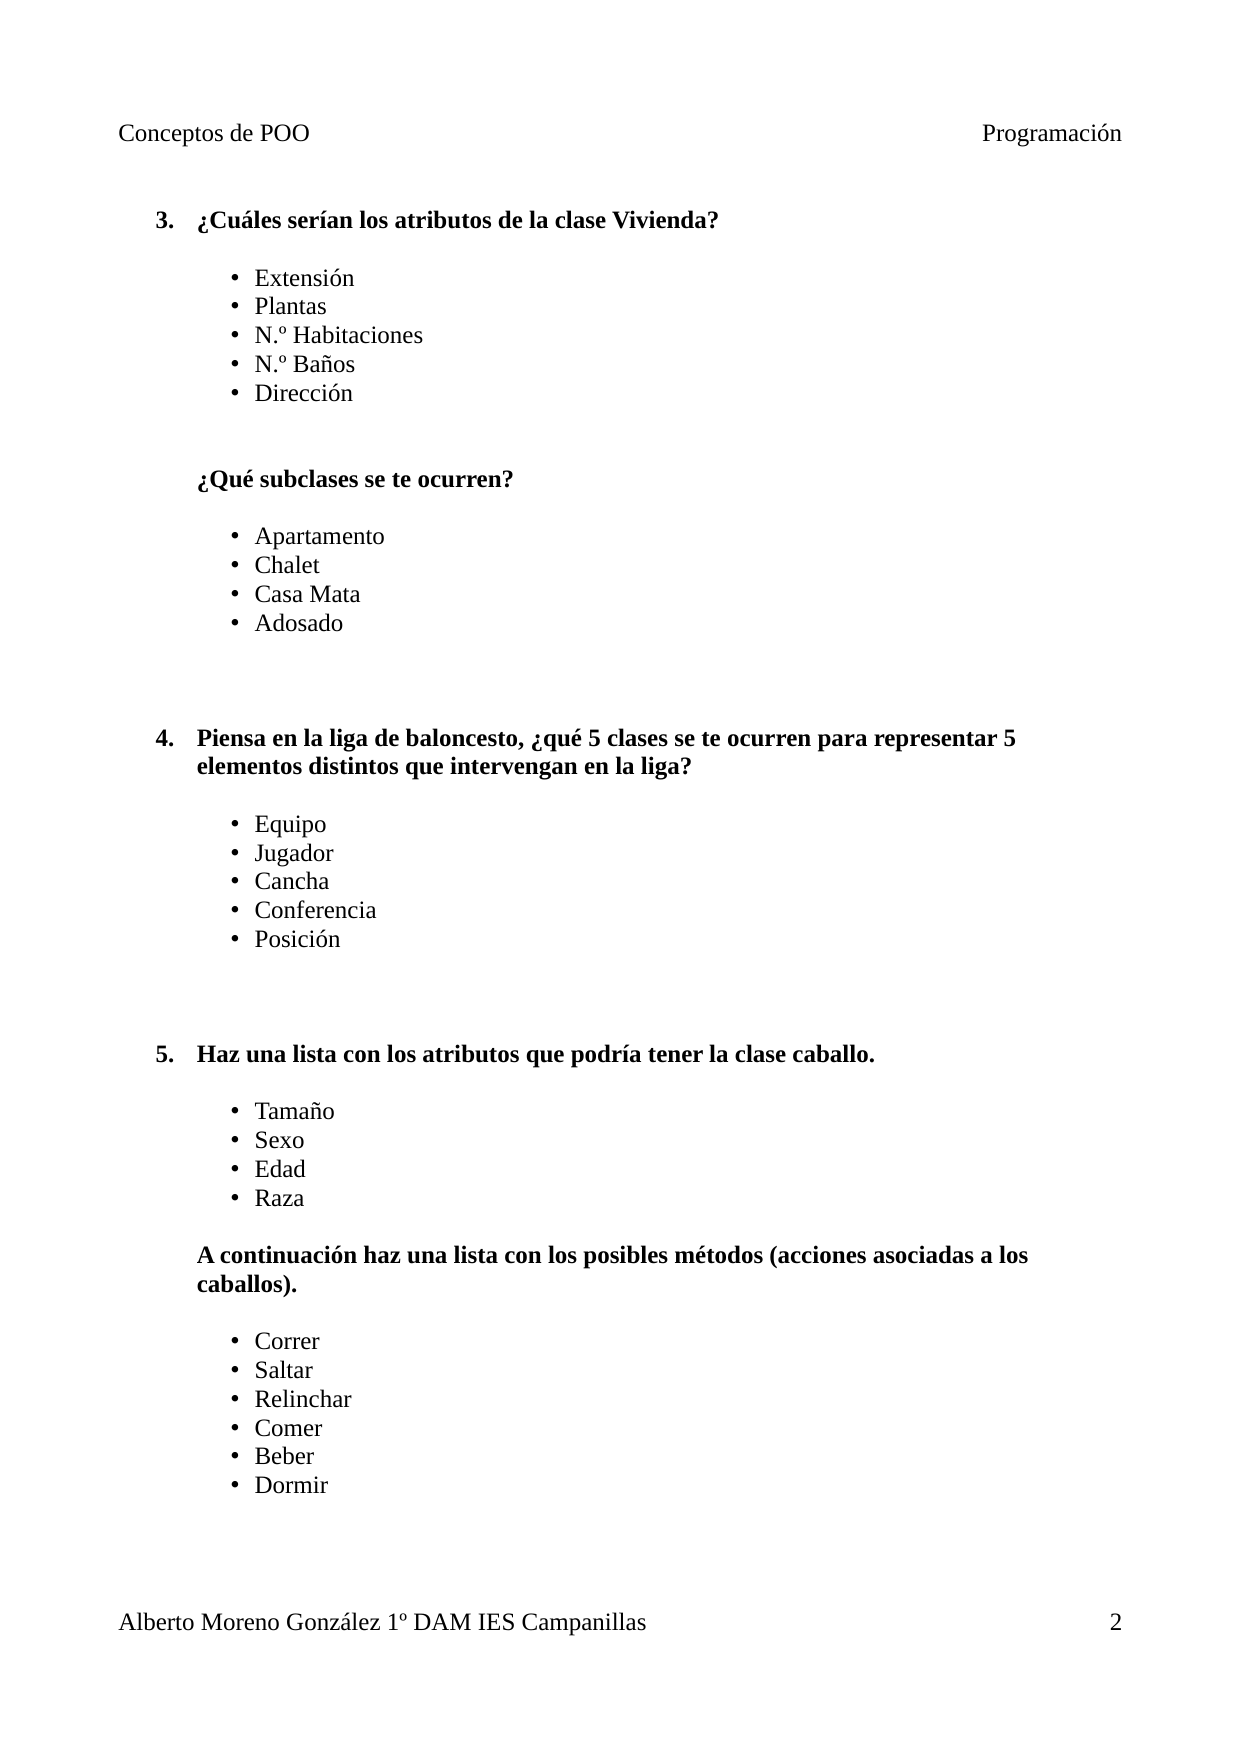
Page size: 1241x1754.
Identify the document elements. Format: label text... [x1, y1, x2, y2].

list Apartamento [231, 521, 1122, 550]
list Sexo [231, 1125, 1122, 1154]
list Dirección [231, 378, 1122, 406]
list Adosado [231, 608, 1122, 636]
list Piensa en la liga de baloncesto, ¿qué 5 clases se te ocurren para representar 5 elementos distintos que intervengan en la liga? [155, 723, 1122, 780]
list Correr [231, 1326, 1122, 1355]
list A continuación haz una lista con los posibles métodos (acciones asociadas a los caballos). [155, 1240, 1122, 1298]
list ¿Qué subclases se te ocurren? [155, 464, 1122, 493]
list Haz una lista con los atributos que podría tener la clase caballo. [155, 1039, 1122, 1068]
list Cancha [231, 866, 1122, 895]
list N.º Baños [231, 349, 1122, 378]
list Beber [231, 1441, 1122, 1470]
list Raza [231, 1183, 1122, 1211]
list Conferencia [231, 895, 1122, 924]
list Edad [231, 1154, 1122, 1183]
list Saltar [231, 1355, 1122, 1384]
list Chalet [231, 550, 1122, 579]
list Relinchar [231, 1384, 1122, 1413]
list Casa Mata [231, 579, 1122, 608]
list Plantas [231, 291, 1122, 320]
list Tamaño [231, 1096, 1122, 1125]
list Dormir [231, 1470, 1122, 1499]
list N.º Habitaciones [231, 320, 1122, 349]
list Equipo [231, 809, 1122, 838]
list Extensión [231, 263, 1122, 291]
list Posición [231, 924, 1122, 953]
list Comer [231, 1413, 1122, 1441]
list ¿Cuáles serían los atributos de la clase Vivienda? [155, 205, 1122, 234]
list Jugador [231, 838, 1122, 866]
